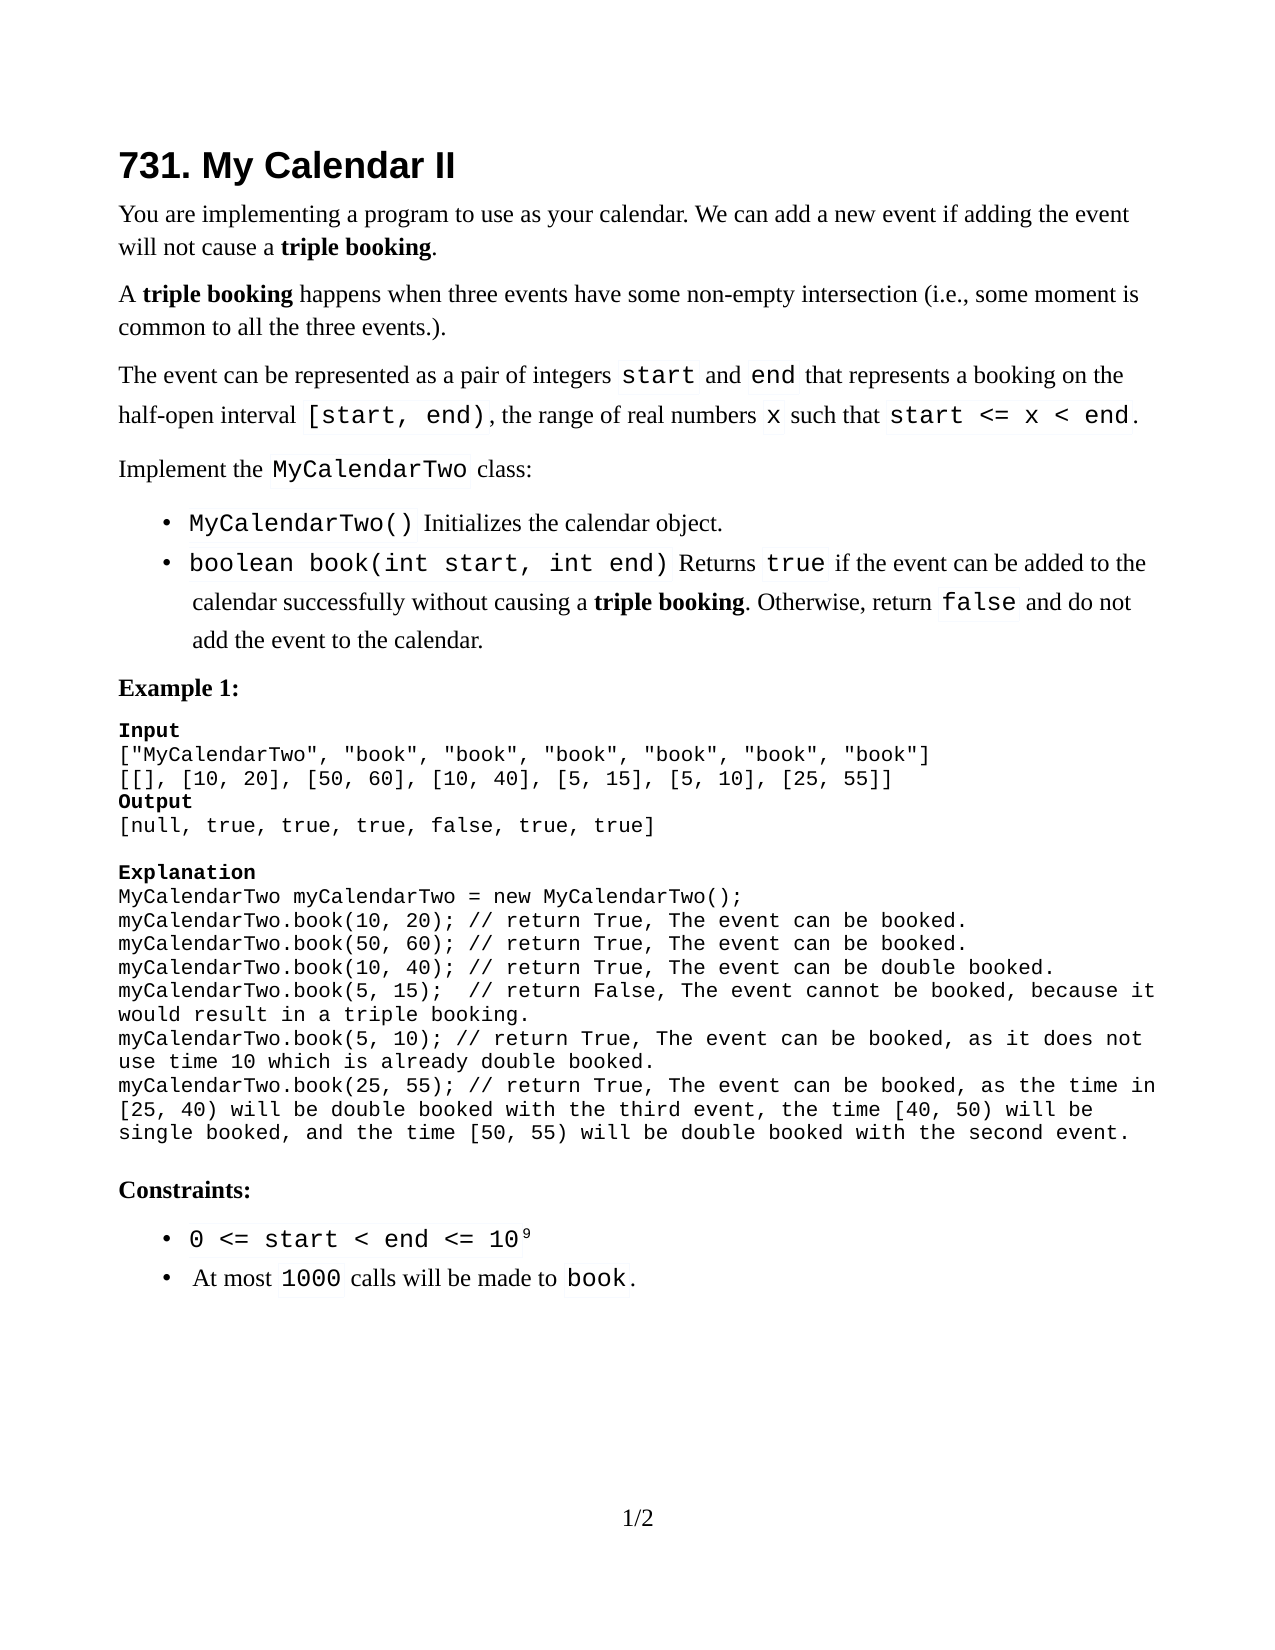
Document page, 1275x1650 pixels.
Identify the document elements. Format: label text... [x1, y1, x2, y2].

list MyCalendarTwo() [162, 508, 417, 542]
text myCalendarTwo.book(5, 15); // return False, The event cannot be booked, because it would result in a triple booking. [118, 981, 1157, 1028]
list At most 1000 calls will be made to book. [345, 1263, 564, 1297]
list At most 1000 calls will be made to book. [162, 1263, 278, 1297]
subtitle 731. My Calendar II [118, 143, 1157, 186]
text Constraints: [118, 1176, 1157, 1204]
text [[], [10, 20], [50, 60], [10, 40], [5, 15], [5, 10], [25, 55]] [118, 768, 1157, 791]
list Initializes the calendar object. [418, 508, 1157, 542]
text Explanation [118, 862, 1157, 886]
text myCalendarTwo.book(50, 60); // return True, The event can be booked. [118, 933, 1157, 957]
text Output [118, 791, 1157, 815]
list boolean book(int start, int end) Returns true if the event can be added to the calendar successfully without causing a triple booking. Otherwise, return false and do not add the event to the calendar. [162, 547, 1157, 654]
text class: [471, 453, 1157, 488]
list At most 1000 calls will be made to book. [630, 1263, 1157, 1297]
text Input [118, 720, 1157, 744]
text MyCalendarTwo myCalendarTwo = new MyCalendarTwo(); [118, 886, 1157, 909]
list At most 1000 calls will be made to book. [565, 1264, 629, 1297]
text Example 1: [118, 673, 1157, 702]
text A triple booking happens when three events have some non-empty intersection (i.e., some moment is common to all the three events.). [118, 279, 1157, 341]
text myCalendarTwo.book(10, 40); // return True, The event can be double booked. [118, 957, 1157, 981]
text ["MyCalendarTwo", "book", "book", "book", "book", "book", "book"] [118, 744, 1157, 768]
list 0 <= start < end <= 109 [523, 1223, 1157, 1257]
text [null, true, true, true, false, true, true] [118, 815, 1157, 839]
list At most 1000 calls will be made to book. [279, 1264, 344, 1297]
text Implement the MyCalendarTwo [118, 453, 470, 488]
text myCalendarTwo.book(25, 55); // return True, The event can be booked, as the time in [25, 40) will be double booked with the third event, the time [40, 50) will be single booked, and the time [50, 55) will be double booked with the second event. [118, 1075, 1157, 1146]
text myCalendarTwo.book(10, 20); // return True, The event can be booked. [118, 909, 1157, 933]
text You are implementing a program to use as your calendar. We can add a new event if adding the event will not cause a triple booking. [118, 199, 1157, 261]
text The event can be represented as a pair of integers start and end that represents a booking on the half-open interval [start, end), the range of real numbers x such that start <= x < end. [118, 360, 1157, 434]
list 0 <= start < end <= 109 [162, 1223, 522, 1257]
text myCalendarTwo.book(5, 10); // return True, The event can be booked, as it does not use time 10 which is already double booked. [118, 1028, 1157, 1075]
